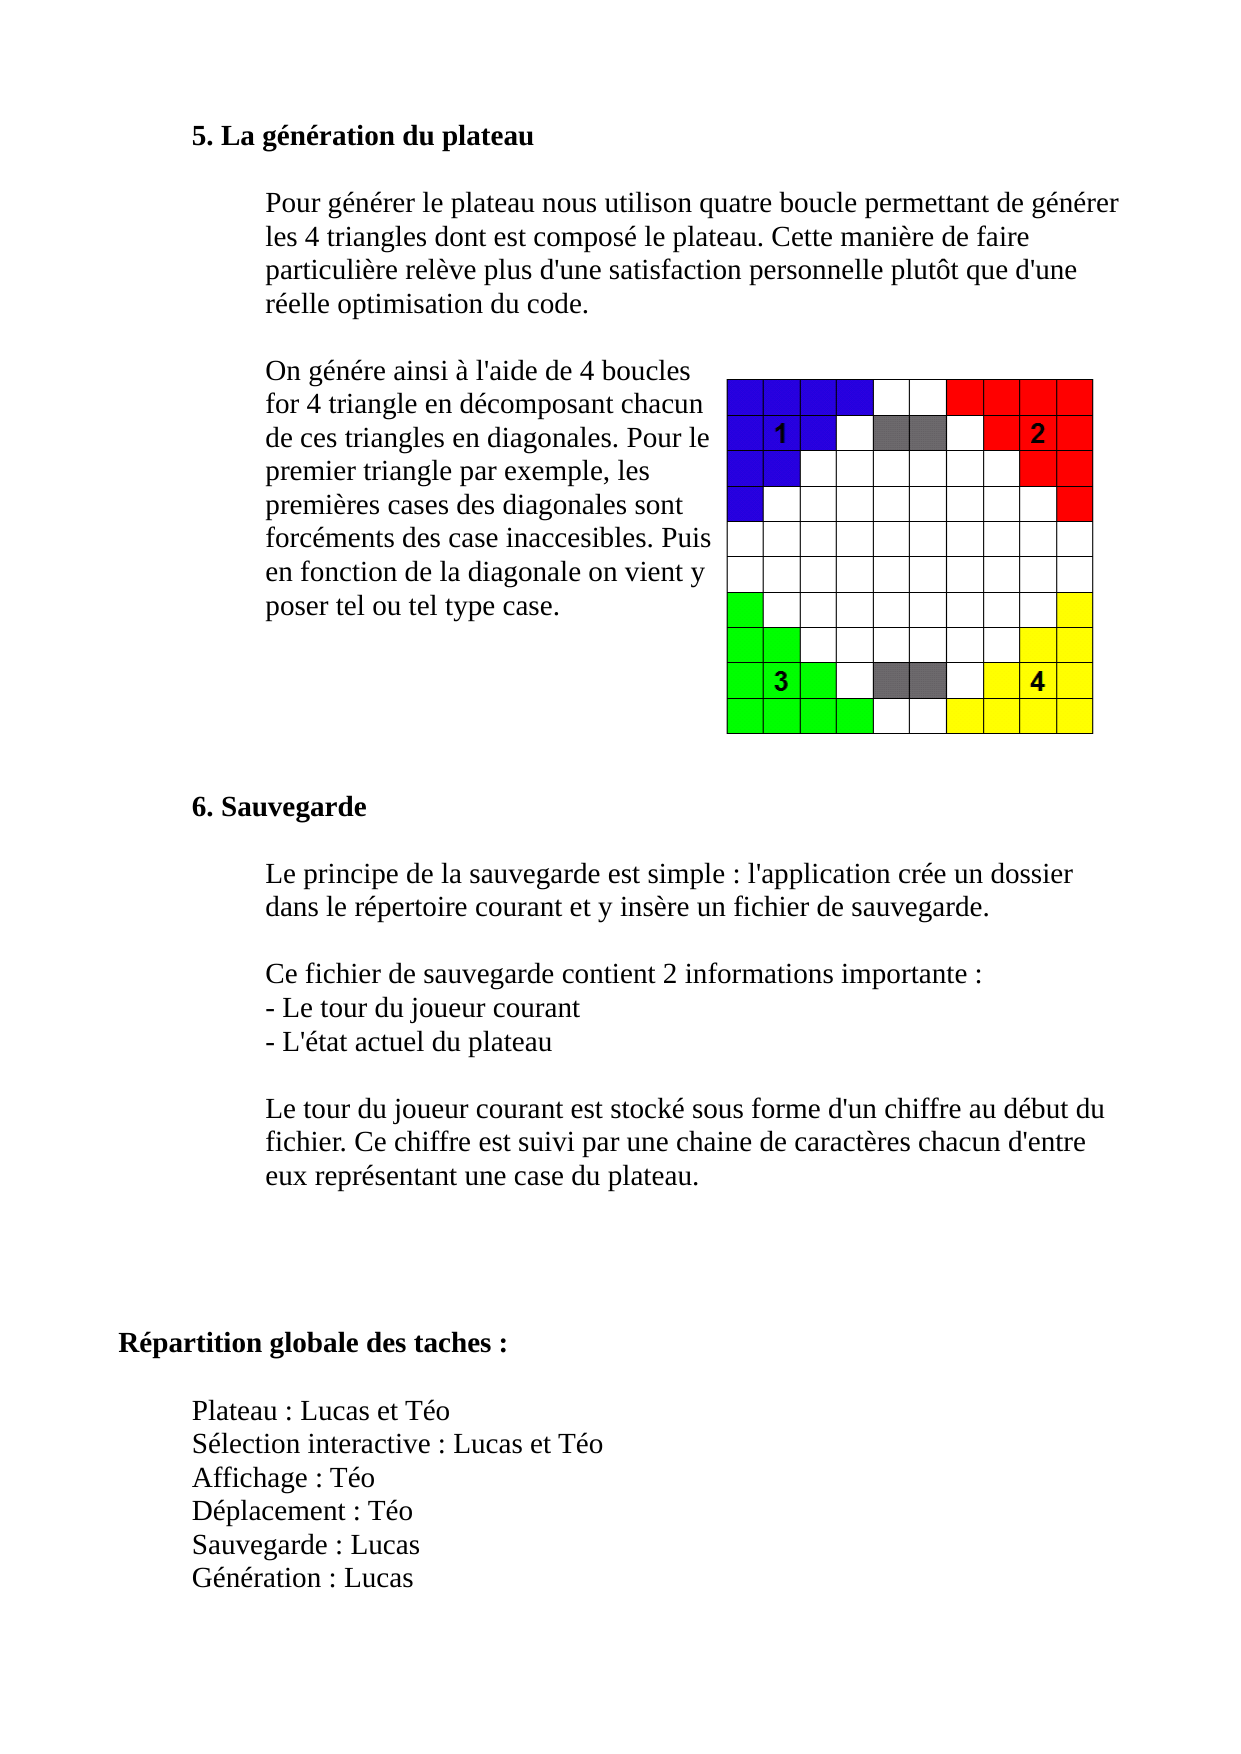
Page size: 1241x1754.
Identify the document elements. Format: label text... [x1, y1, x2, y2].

text Le tour du joueur courant est stocké sous forme d'un chiffre au début du fichier. Ce chiffre est suivi par une chaine de caractères chacun d'entre eux représentant une case du plateau. [265, 1091, 1122, 1191]
list - Le tour du joueur courant [265, 990, 1122, 1024]
text Sélection interactive : Lucas et Téo [192, 1426, 1122, 1460]
text Sauvegarde : Lucas [192, 1527, 1122, 1560]
text On génére ainsi à l'aide de 4 boucles [265, 353, 1122, 386]
text Le principe de la sauvegarde est simple : l'application crée un dossier dans le répertoire courant et y insère un fichier de sauvegarde. [265, 856, 1122, 923]
text Génération : Lucas [192, 1560, 1122, 1594]
text Déplacement : Téo [192, 1493, 1122, 1527]
picture [718, 373, 1102, 740]
text 5. La génération du plateau [192, 118, 1122, 152]
text Ce fichier de sauvegarde contient 2 informations importante : [265, 957, 1122, 990]
text Pour générer le plateau nous utilison quatre boucle permettant de générer les 4 triangles dont est composé le plateau. Cette manière de faire particulière relève plus d'une satisfaction personnelle plutôt que d'une réelle optimisation du code. [265, 185, 1122, 319]
text for 4 triangle en décomposant chacun de ces triangles en diagonales. Pour le premier triangle par exemple, les premières cases des diagonales sont forcéments des case inaccesibles. Puis en fonction de la diagonale on vient y poser tel ou tel type case. [265, 386, 718, 621]
text 6. Sauvegarde [192, 789, 1122, 822]
text Répartition globale des taches : [118, 1326, 1122, 1359]
text Plateau : Lucas et Téo [192, 1393, 1122, 1426]
text Affichage : Téo [192, 1460, 1122, 1493]
list - L'état actuel du plateau [265, 1024, 1122, 1057]
